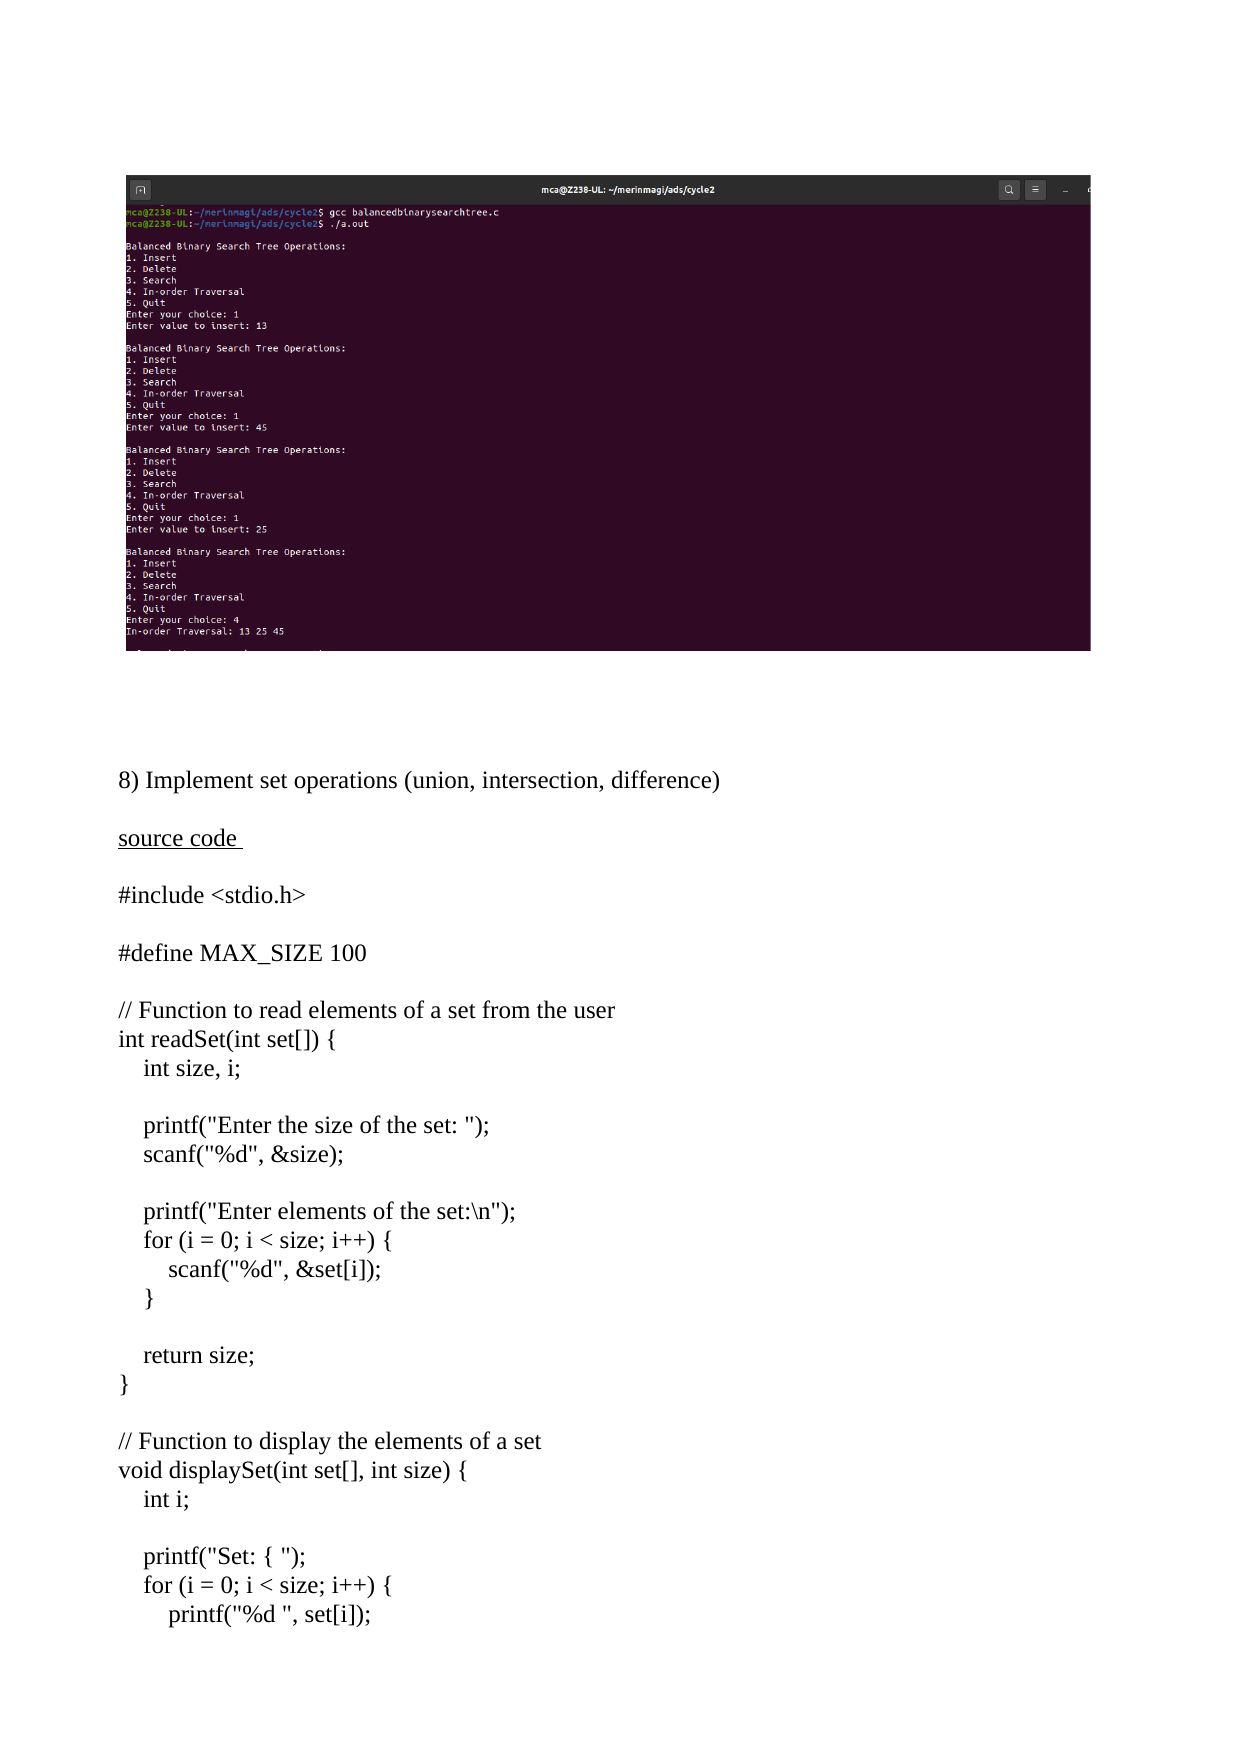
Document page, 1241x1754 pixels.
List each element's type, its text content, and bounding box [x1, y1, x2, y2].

text #include <stdio.h> [118, 880, 1122, 909]
text // Function to read elements of a set from the user [118, 995, 1122, 1024]
text printf("Set: { "); [118, 1541, 1122, 1570]
text scanf("%d", &set[i]); [118, 1254, 1122, 1283]
text printf("Enter elements of the set:\n"); [118, 1196, 1122, 1225]
text 8) Implement set operations (union, intersection, difference) [118, 765, 1122, 794]
picture [126, 175, 1091, 651]
text int size, i; [118, 1053, 1122, 1081]
text printf("Enter the size of the set: "); [118, 1110, 1122, 1139]
text } [118, 1369, 1122, 1398]
text printf("%d ", set[i]); [118, 1599, 1122, 1628]
text source code [118, 823, 1122, 851]
text int i; [118, 1484, 1122, 1513]
text #define MAX_SIZE 100 [118, 938, 1122, 966]
text // Function to display the elements of a set [118, 1426, 1122, 1455]
text for (i = 0; i < size; i++) { [118, 1225, 1122, 1254]
text } [118, 1283, 1122, 1311]
text void displaySet(int set[], int size) { [118, 1455, 1122, 1484]
text int readSet(int set[]) { [118, 1024, 1122, 1053]
text return size; [118, 1340, 1122, 1369]
text scanf("%d", &size); [118, 1139, 1122, 1168]
text for (i = 0; i < size; i++) { [118, 1570, 1122, 1599]
